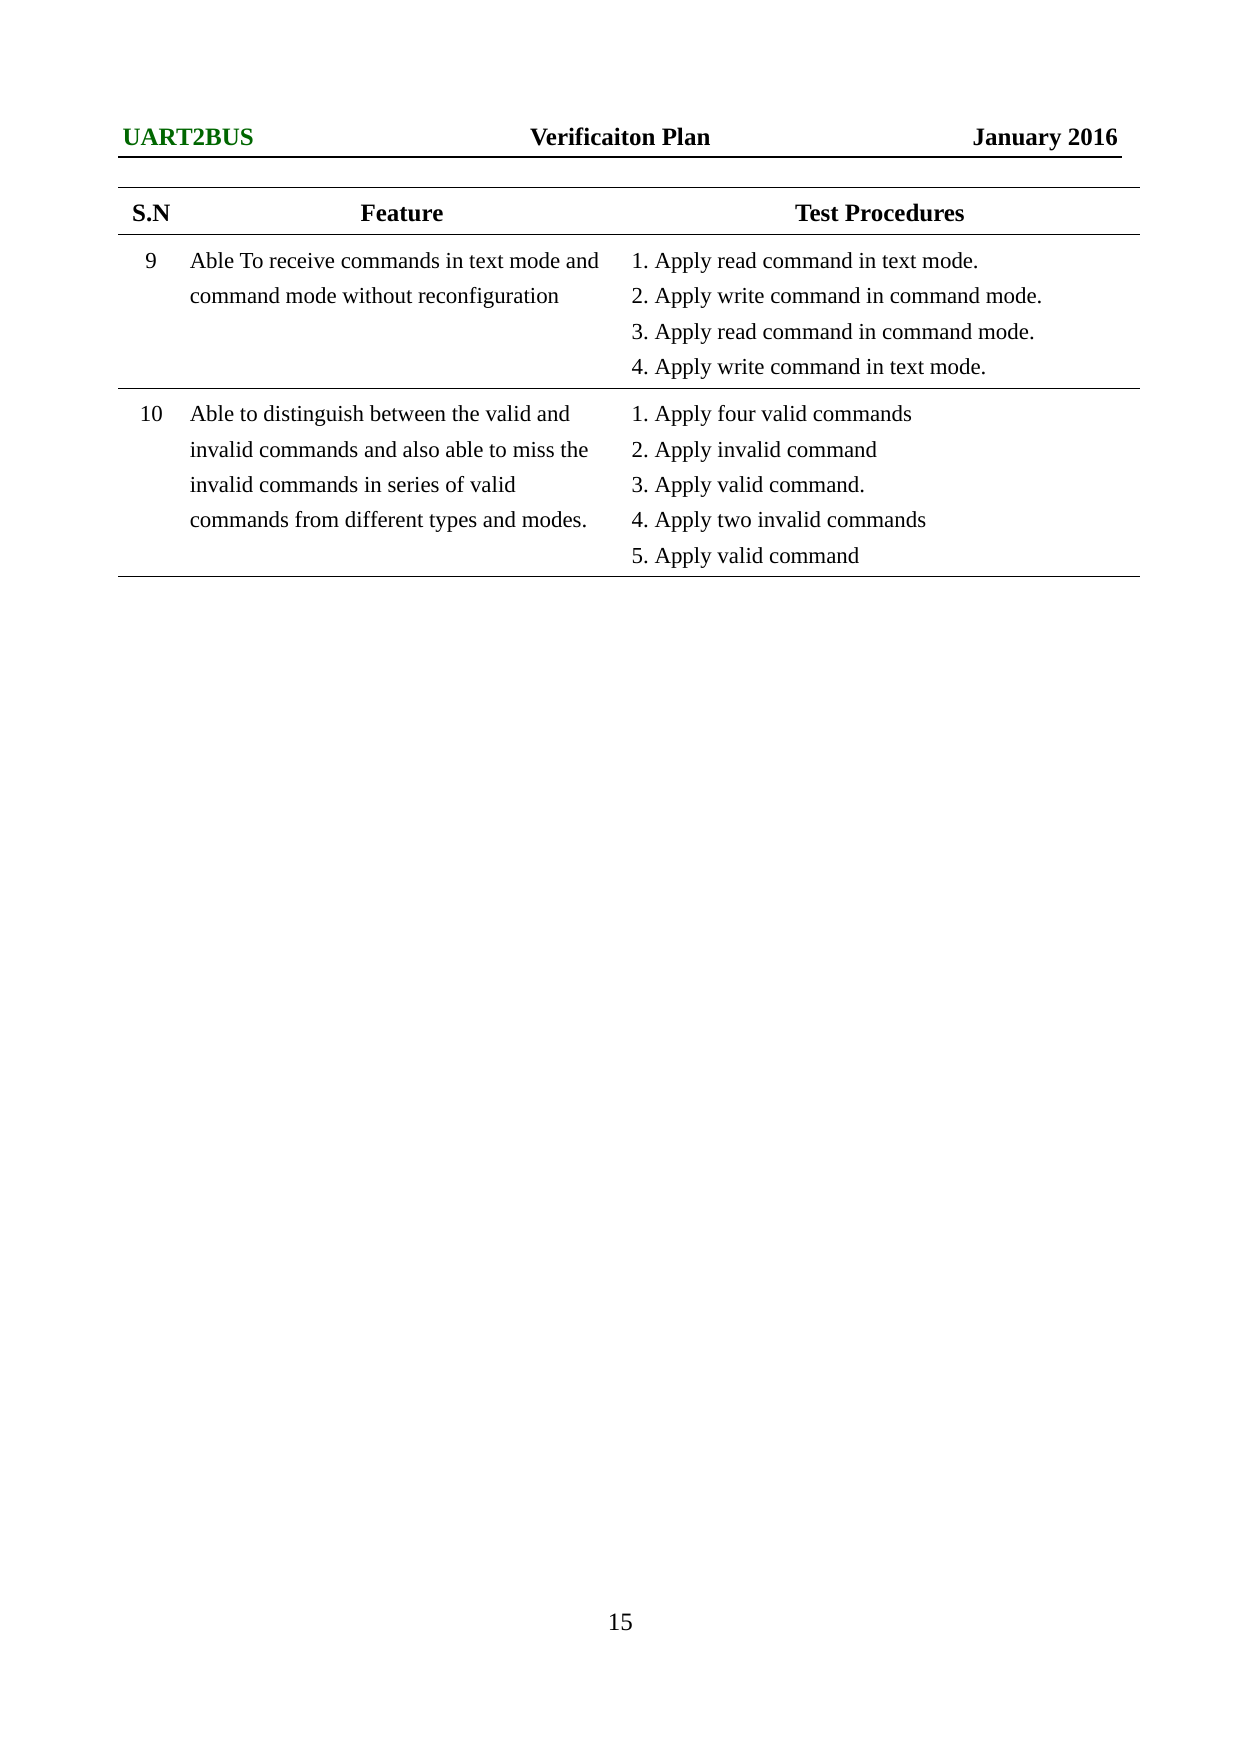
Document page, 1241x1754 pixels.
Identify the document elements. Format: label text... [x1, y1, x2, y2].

table_cell Apply four valid commands Apply invalid command Apply valid command. Apply two invalid commands Apply valid command [620, 389, 1140, 576]
table_header Test Procedures [620, 188, 1140, 234]
table_cell 10 [118, 389, 184, 576]
table_cell 9 [118, 235, 184, 387]
table_header S.N [118, 188, 184, 234]
table_header Feature [184, 188, 620, 234]
table_cell Apply read command in text mode. Apply write command in command mode. Apply read command in command mode. Apply write command in text mode. [620, 235, 1140, 387]
table_cell Able To receive commands in text mode and command mode without reconfiguration [184, 235, 620, 387]
table_cell Able to distinguish between the valid and invalid commands and also able to miss the invalid commands in series of valid commands from different types and modes. [184, 389, 620, 576]
